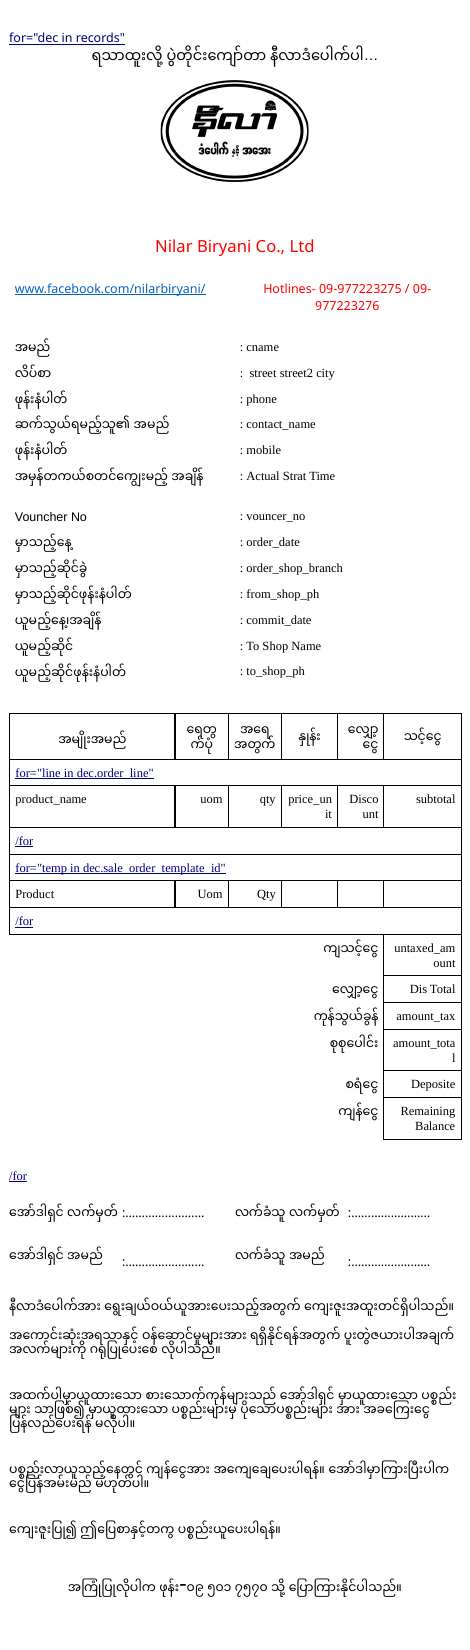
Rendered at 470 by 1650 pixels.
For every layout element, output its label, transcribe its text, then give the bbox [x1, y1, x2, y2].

table_cell : street street2 city [234, 360, 460, 386]
table_cell ယူမည့်ဆိုင်ဖုန်းနံပါတ် [9, 659, 234, 684]
table_cell လျှော့ငွေ [9, 975, 383, 1002]
table_cell ဖုန်းနံပါတ် [9, 386, 234, 411]
table_cell မှာသည့်နေ့ [9, 529, 234, 555]
table_cell အော်ဒါရှင် အမည် [9, 1236, 122, 1270]
table_cell for="temp in dec.sale_order_template_id" [10, 855, 461, 880]
table_cell : to_shop_ph [234, 659, 460, 684]
text အကြုံပြုလိုပါက ဖုန်း-၀၉ ၅၀၁ ၇၅၇၀ သို့ ပြောကြားနိုင်ပါသည်။ [9, 1567, 461, 1598]
table_cell /for [10, 908, 461, 934]
table_cell :…………………… [122, 1236, 235, 1270]
table_cell :…………………… [348, 1236, 461, 1270]
table_cell untaxed_amount [384, 935, 461, 975]
text နီလာဒံပေါက်အား ရွေးချယ်ဝယ်ယူအားပေးသည့်အတွက် ကျေးဇူးအထူးတင်ရှိပါသည်။ [9, 1298, 461, 1313]
text for="dec in records" [9, 29, 461, 47]
table_cell : mobile [234, 437, 460, 463]
table_cell : commit_date [234, 607, 460, 633]
table_cell Qty [229, 881, 281, 907]
table_cell : contact_name [234, 411, 460, 437]
table_cell product_name [10, 786, 174, 827]
table_cell [9, 489, 460, 503]
table_header အော်ဒါရှင် လက်မှတ် [9, 1204, 122, 1236]
table_cell အမှန်တကယ်စတင်ကျွေးမည့် အချိန် [9, 463, 234, 489]
table_cell for="line in dec.order_line" [10, 760, 461, 785]
table_header www.facebook.com/nilarbiryani/ [9, 274, 234, 334]
table_cell ယူမည့်ဆိုင် [9, 633, 234, 658]
table_cell : order_date [234, 529, 460, 555]
table_cell : phone [234, 386, 460, 411]
table_cell လက်ခံသူ အမည် [235, 1236, 348, 1270]
text အကောင်းဆုံးအရသာနှင့် ဝန်ဆောင်မှုများအား ရရှိနိုင်ရန်အတွက် ပူးတွဲဇယားပါအချက် အလက်များကို ဂရုပြုပေးစေ လိုပါသည်။ [9, 1327, 461, 1356]
table_header လျှော့ငွေ [338, 714, 383, 758]
table_cell ကုန်သွယ်ခွန် [9, 1002, 383, 1029]
table_cell ကျသင့်ငွေ [9, 935, 383, 975]
table_cell Deposite [384, 1071, 461, 1097]
table_cell စရံငွေ [9, 1070, 383, 1097]
table_cell ယူမည့်နေ့၊အချိန် [9, 607, 234, 633]
table_cell ကျန်ငွေ [9, 1097, 383, 1138]
table_cell Discount [338, 786, 383, 827]
table_cell စုစုပေါင်း [9, 1029, 383, 1070]
text ပစ္စည်းလာယူသည့်နေတွင် ကျန်ငွေအား အကျေချေပေးပါရန်။ အော်ဒါမှာကြားပြီးပါက ငွေပြန်အမ်းမည် မဟုတ်ပါ။ [9, 1462, 461, 1490]
table_cell /for [10, 828, 461, 853]
table_cell : order_shop_branch [234, 555, 460, 581]
table_header :…………………… [348, 1204, 461, 1236]
table_header သင့်ငွေ [384, 714, 461, 758]
table_cell Remaining Balance [384, 1098, 461, 1138]
table_cell မှာသည့်ဆိုင်ခွဲ [9, 555, 234, 581]
table_cell uom [176, 786, 228, 827]
table_header နှုန်း [282, 714, 337, 758]
table_cell လိပ်စာ [9, 360, 234, 386]
text ရသာထူးလို့ ပွဲတိုင်းကျော်တာ နီလာဒံပေါက်ပါ… [9, 47, 461, 63]
table_cell Vouncher No [9, 504, 234, 529]
table_header Hotlines- 09-977223275 / 09-977223276 [234, 274, 460, 334]
table_cell : Actual Strat Time [234, 463, 460, 489]
text Nilar Biryani Co., Ltd [9, 234, 461, 257]
text /for [9, 1168, 461, 1183]
text အထက်ပါမှာယူထားသော စားသောက်ကုန်များသည် အော်ဒါရှင် မှာယူထားသော ပစ္စည်း များ သာဖြစ်၍ မှာယူထားသော ပစ္စည်းများမှ ပိုသောပစ္စည်းများ အား အခကြေးငွေပြန်လည်ပေးရန် မလိုပါ။ [9, 1387, 461, 1430]
table_cell amount_tax [384, 1003, 461, 1029]
table_header :…………………… [122, 1204, 235, 1236]
table_cell amount_total [384, 1030, 461, 1070]
table_cell ဖုန်းနံပါတ် [9, 437, 234, 463]
table_cell ဆက်သွယ်ရမည့်သူ၏ အမည် [9, 411, 234, 437]
table_cell [282, 881, 337, 907]
text ကျေးဇူးပြု၍ ဤပြေစာနှင့်တကွ ပစ္စည်းယူပေးပါရန်။ [107, 1522, 461, 1536]
table_cell [338, 881, 383, 907]
table_cell မှာသည့်ဆိုင်ဖုန်းနံပါတ် [9, 581, 234, 607]
table_cell အမည် [9, 334, 234, 360]
table_header လက်ခံသူ လက်မှတ် [235, 1204, 348, 1236]
table_cell subtotal [384, 786, 461, 827]
table_header ရေတွက်ပုံ [176, 714, 228, 758]
table_cell price_unit [282, 786, 337, 827]
table_cell : vouncer_no [234, 504, 460, 529]
picture [160, 80, 309, 182]
table_cell Uom [176, 881, 228, 907]
table_cell : from_shop_ph [234, 581, 460, 607]
table_cell [384, 881, 461, 907]
table_cell : cname [234, 334, 460, 360]
table_cell : To Shop Name [234, 633, 460, 658]
table_cell qty [229, 786, 281, 827]
table_cell Product [10, 881, 174, 907]
table_cell Dis Total [384, 976, 461, 1002]
table_header အရေ အတွက် [229, 714, 281, 758]
table_header အမျိုးအမည် [10, 714, 174, 758]
